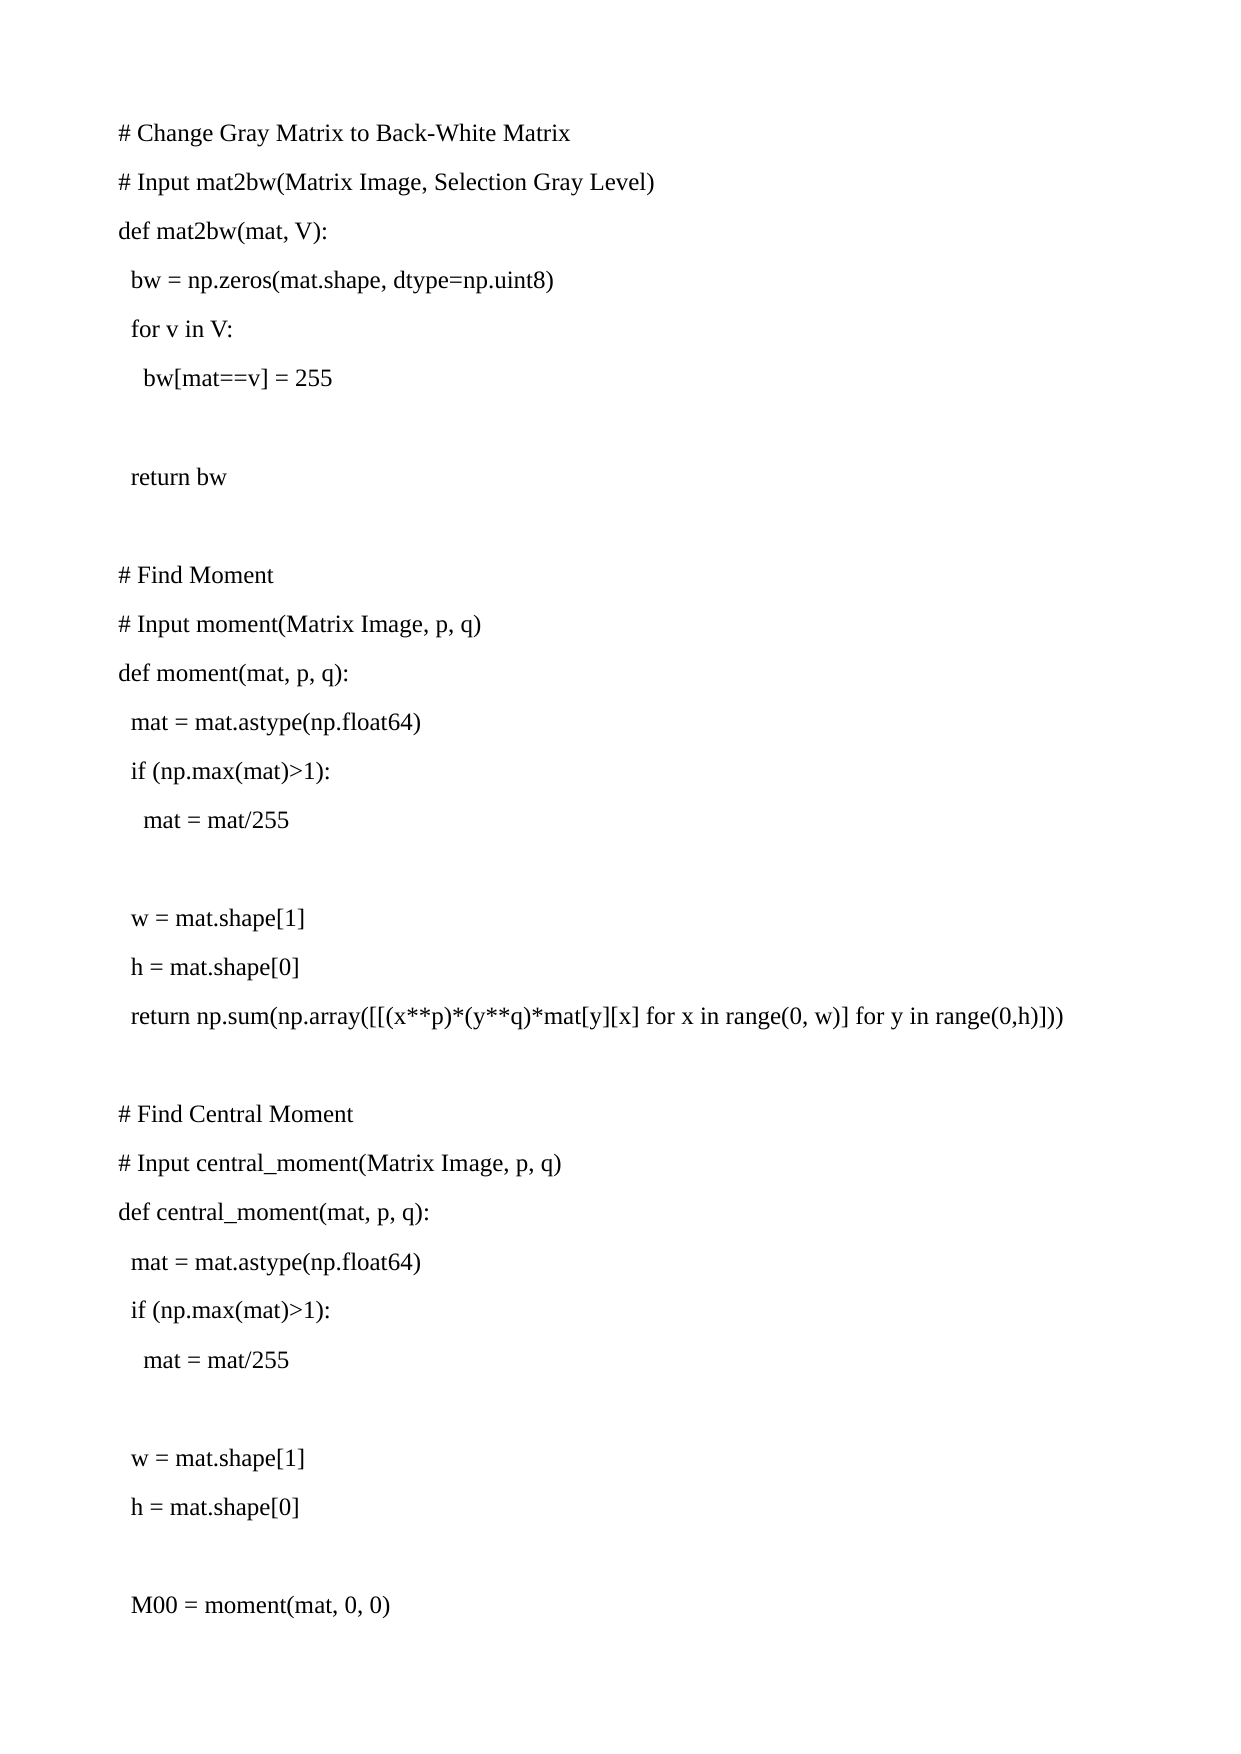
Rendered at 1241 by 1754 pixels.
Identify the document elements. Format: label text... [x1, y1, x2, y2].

text w = mat.shape[1] [118, 903, 1122, 932]
text mat = mat/255 [118, 1345, 1122, 1373]
text if (np.max(mat)>1): [118, 1296, 1122, 1324]
text mat = mat.astype(np.float64) [118, 1247, 1122, 1275]
text return bw [118, 462, 1122, 490]
text h = mat.shape[0] [118, 952, 1122, 981]
text h = mat.shape[0] [118, 1492, 1122, 1521]
text # Find Moment [118, 560, 1122, 588]
text M00 = moment(mat, 0, 0) [118, 1590, 1122, 1619]
text return np.sum(np.array([[(x**p)*(y**q)*mat[y][x] for x in range(0, w)] for y in range(0,h)])) [118, 1001, 1122, 1030]
text # Input mat2bw(Matrix Image, Selection Gray Level) [118, 167, 1122, 196]
text def moment(mat, p, q): [118, 658, 1122, 687]
text # Change Gray Matrix to Back-White Matrix [118, 118, 1122, 147]
text mat = mat.astype(np.float64) [118, 707, 1122, 736]
text def central_moment(mat, p, q): [118, 1197, 1122, 1226]
text bw[mat==v] = 255 [118, 363, 1122, 392]
text mat = mat/255 [118, 805, 1122, 834]
text # Input central_moment(Matrix Image, p, q) [118, 1148, 1122, 1177]
text # Find Central Moment [118, 1099, 1122, 1128]
text w = mat.shape[1] [118, 1443, 1122, 1472]
text def mat2bw(mat, V): [118, 216, 1122, 245]
text if (np.max(mat)>1): [118, 756, 1122, 785]
text bw = np.zeros(mat.shape, dtype=np.uint8) [118, 265, 1122, 294]
text # Input moment(Matrix Image, p, q) [118, 609, 1122, 637]
text for v in V: [118, 314, 1122, 343]
